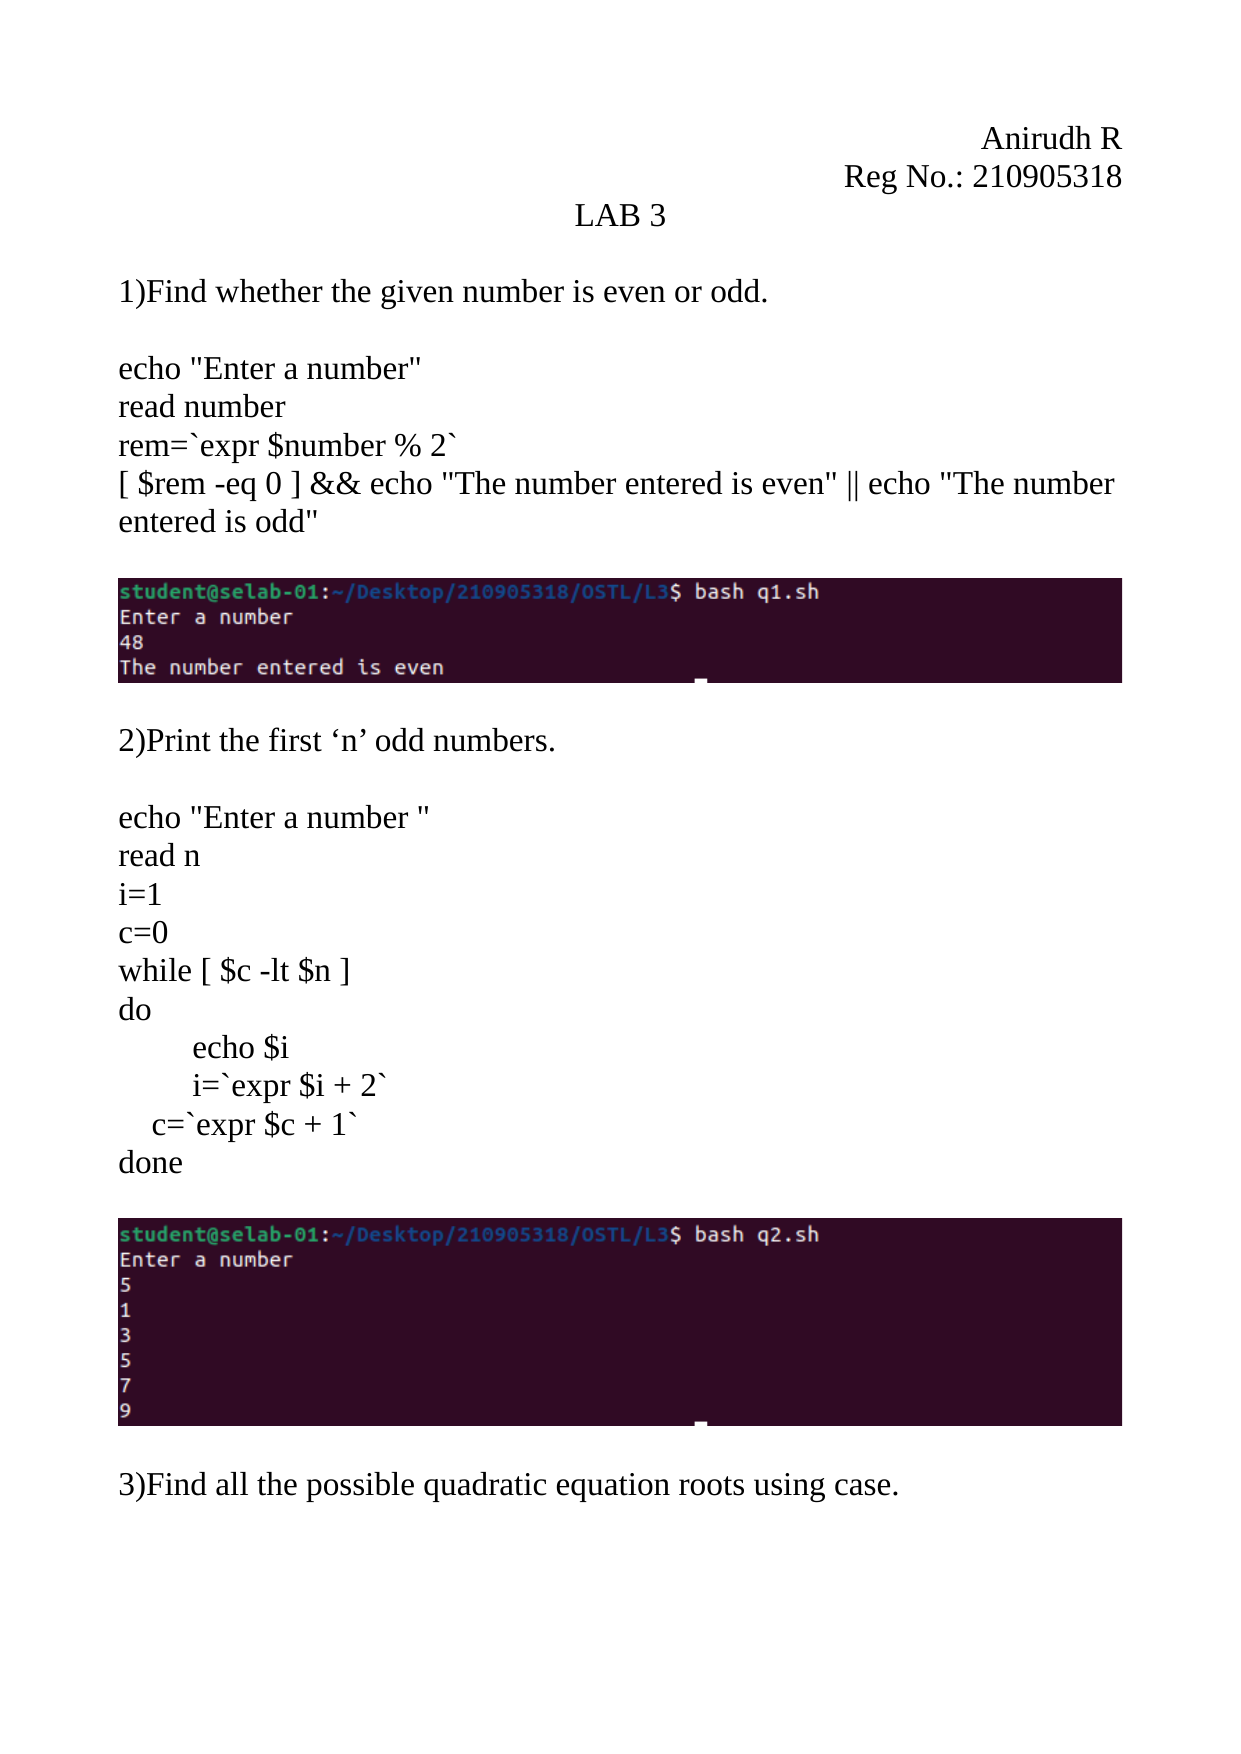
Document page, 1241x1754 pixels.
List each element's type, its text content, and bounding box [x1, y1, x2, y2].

text i=`expr $i + 2` [118, 1066, 1122, 1104]
text echo $i [118, 1027, 1122, 1066]
text Reg No.: 210905318 [118, 156, 1122, 195]
text rem=`expr $number % 2` [118, 425, 1122, 463]
text read number [118, 386, 1122, 425]
text c=0 [118, 912, 1122, 951]
picture [118, 578, 1123, 683]
text 2)Print the first ‘n’ odd numbers. [118, 683, 1122, 759]
text Anirudh R [118, 118, 1122, 156]
text while [ $c -lt $n ] [118, 951, 1122, 989]
text read n [118, 836, 1122, 874]
text i=1 [118, 874, 1122, 912]
text echo "Enter a number" [118, 348, 1122, 386]
text 3)Find all the possible quadratic equation roots using case. [118, 1426, 1122, 1502]
text [ $rem -eq 0 ] && echo "The number entered is even" || echo "The number entered is odd" [118, 463, 1122, 540]
text 1)Find whether the given number is even or odd. [118, 271, 1122, 310]
text done [118, 1142, 1122, 1181]
picture [118, 1218, 1123, 1426]
text c=`expr $c + 1` [118, 1104, 1122, 1142]
text echo "Enter a number " [118, 797, 1122, 836]
text do [118, 989, 1122, 1027]
text LAB 3 [118, 195, 1122, 233]
